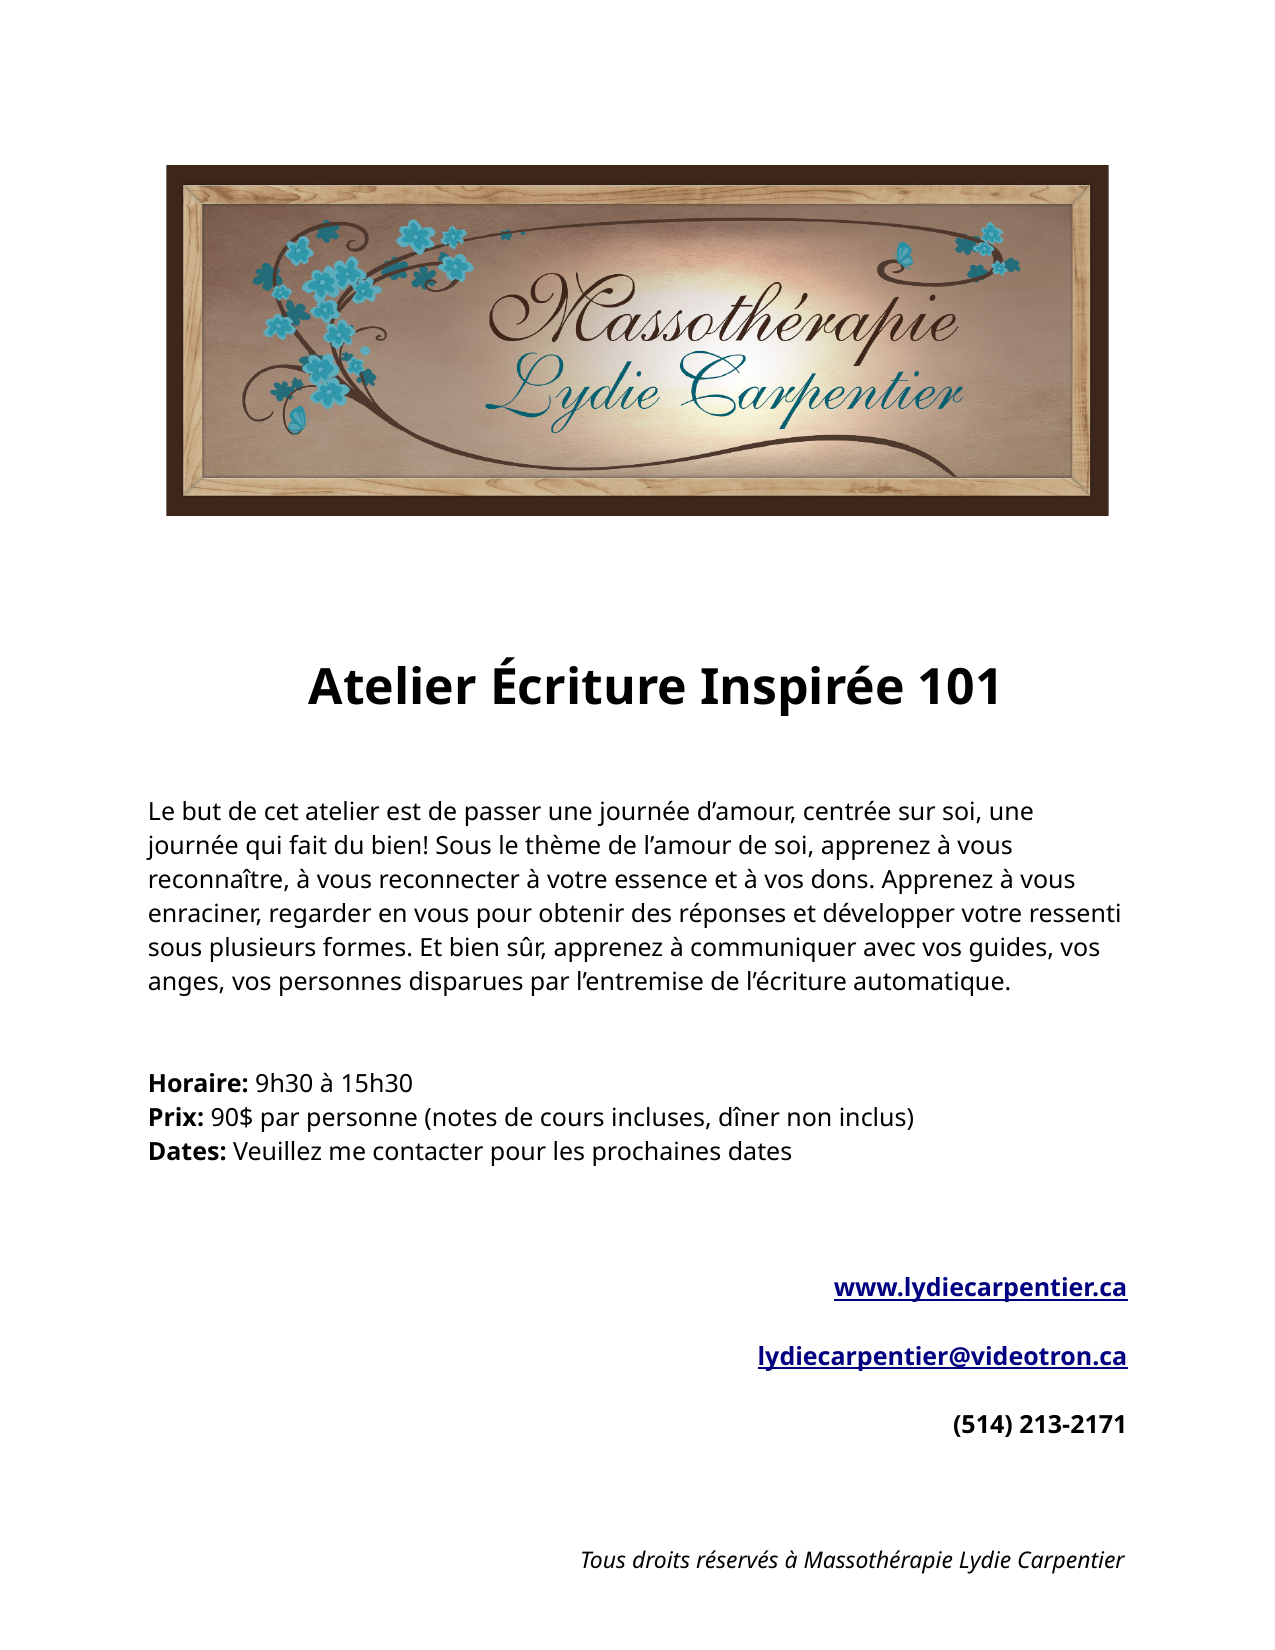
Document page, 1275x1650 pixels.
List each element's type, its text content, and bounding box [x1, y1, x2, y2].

text lydiecarpentier@videotron.ca [148, 1338, 1127, 1372]
text www.lydiecarpentier.ca [148, 1270, 1127, 1304]
text (514) 213-2171 [148, 1406, 1127, 1440]
text Atelier Écriture Inspirée 101 [185, 651, 1127, 719]
text Horaire: 9h30 à 15h30 [148, 1066, 1127, 1100]
text Dates: Veuillez me contacter pour les prochaines dates [148, 1134, 1127, 1168]
picture [166, 165, 1109, 516]
text Le but de cet atelier est de passer une journée d’amour, centrée sur soi, une journée qui fait du bien! Sous le thème de l’amour de soi, apprenez à vous reconnaître, à vous reconnecter à votre essence et à vos dons. Apprenez à vous enraciner, regarder en vous pour obtenir des réponses et développer votre ressenti sous plusieurs formes. Et bien sûr, apprenez à communiquer avec vos guides, vos anges, vos personnes disparues par l’entremise de l’écriture automatique. [148, 793, 1127, 998]
text Prix: 90$ par personne (notes de cours incluses, dîner non inclus) [148, 1100, 1127, 1134]
